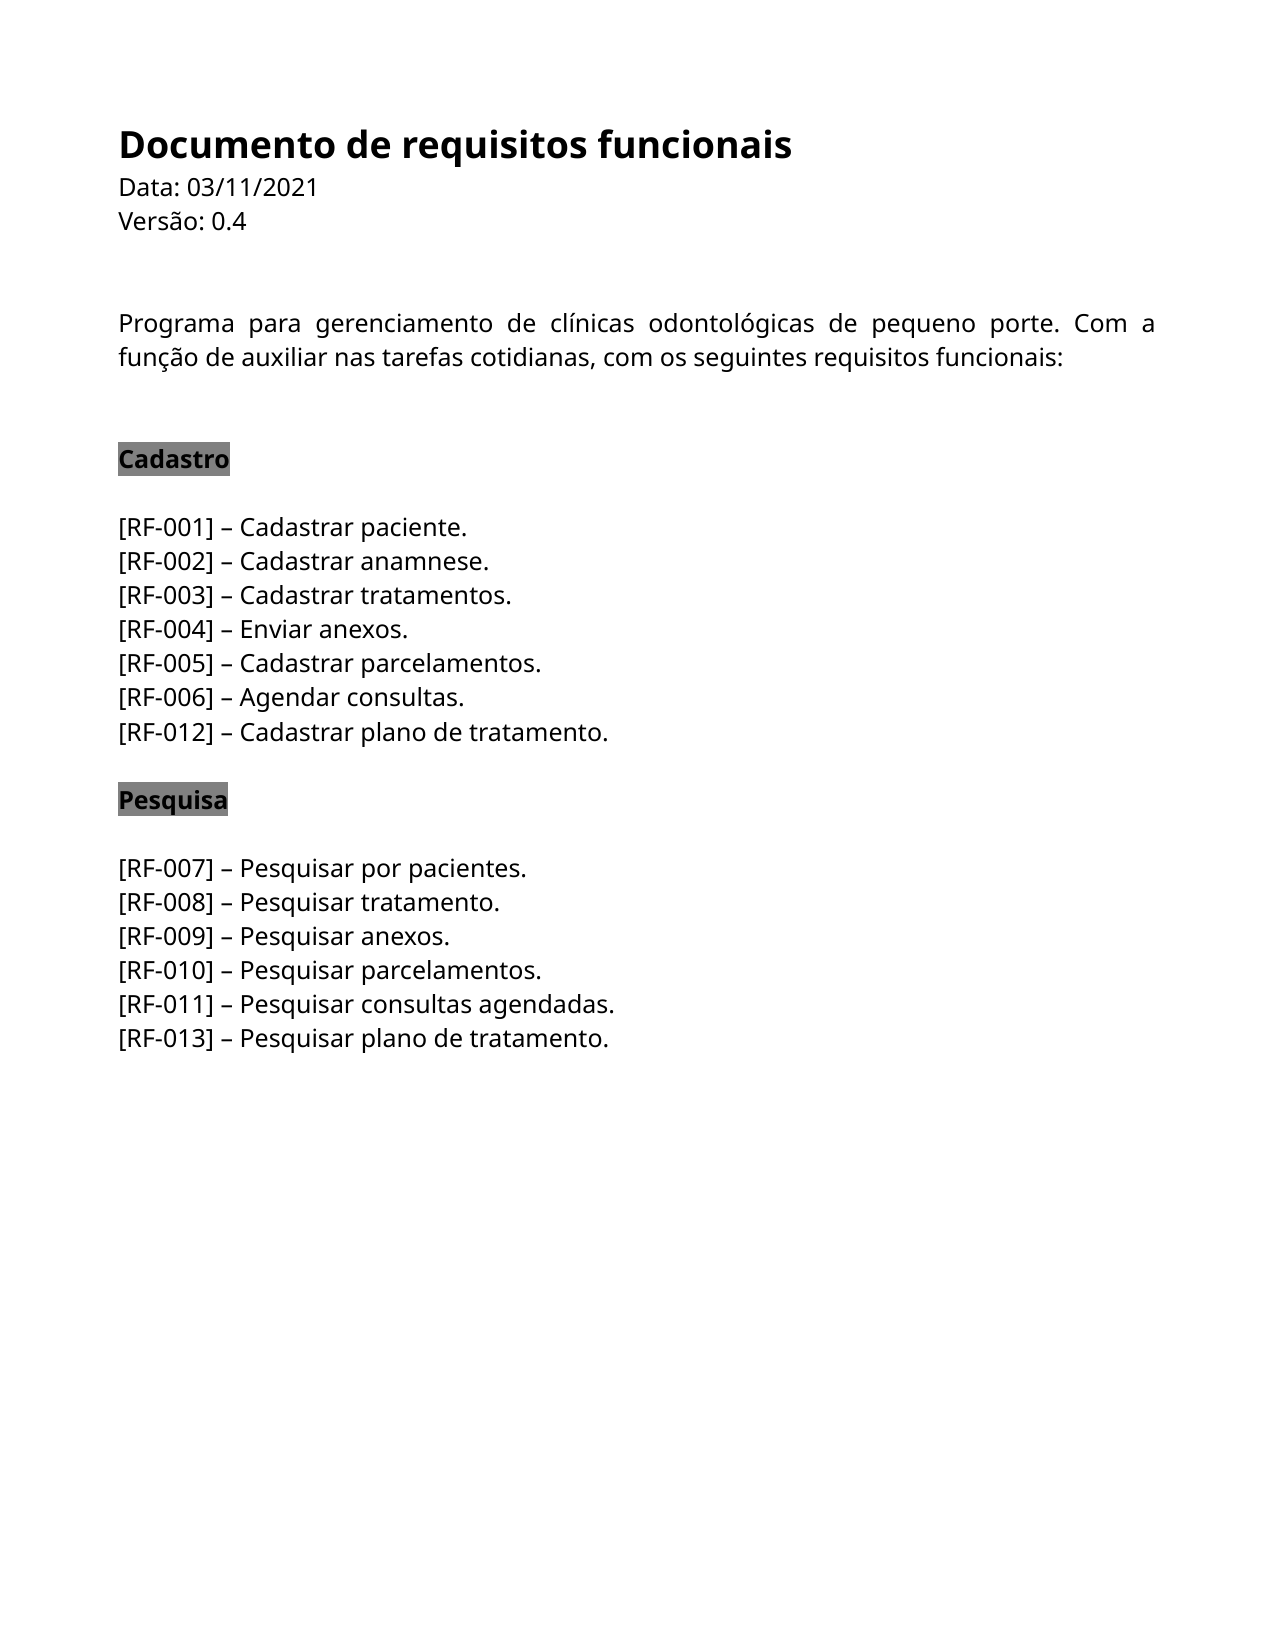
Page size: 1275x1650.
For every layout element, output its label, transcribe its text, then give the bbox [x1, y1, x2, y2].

text Versão: 0.4 [118, 203, 1157, 237]
text [RF-012] – Cadastrar plano de tratamento. [118, 714, 1157, 748]
text [RF-011] – Pesquisar consultas agendadas. [118, 987, 1157, 1021]
text [RF-008] – Pesquisar tratamento. [118, 884, 1157, 918]
text [RF-004] – Enviar anexos. [118, 612, 1157, 646]
text Programa para gerenciamento de clínicas odontológicas de pequeno porte. Com a função de auxiliar nas tarefas cotidianas, com os seguintes requisitos funcionais: [118, 305, 1157, 373]
text [RF-010] – Pesquisar parcelamentos. [118, 953, 1157, 987]
text Cadastro [118, 442, 1157, 476]
text Data: 03/11/2021 [118, 169, 1157, 203]
text [RF-007] – Pesquisar por pacientes. [118, 850, 1157, 884]
text [RF-001] – Cadastrar paciente. [118, 510, 1157, 544]
text [RF-003] – Cadastrar tratamentos. [118, 578, 1157, 612]
text [RF-013] – Pesquisar plano de tratamento. [118, 1021, 1157, 1055]
text Pesquisa [118, 782, 1157, 816]
text [RF-005] – Cadastrar parcelamentos. [118, 646, 1157, 680]
text [RF-006] – Agendar consultas. [118, 680, 1157, 714]
text [RF-002] – Cadastrar anamnese. [118, 544, 1157, 578]
text [RF-009] – Pesquisar anexos. [118, 918, 1157, 953]
text Documento de requisitos funcionais [118, 118, 1157, 169]
